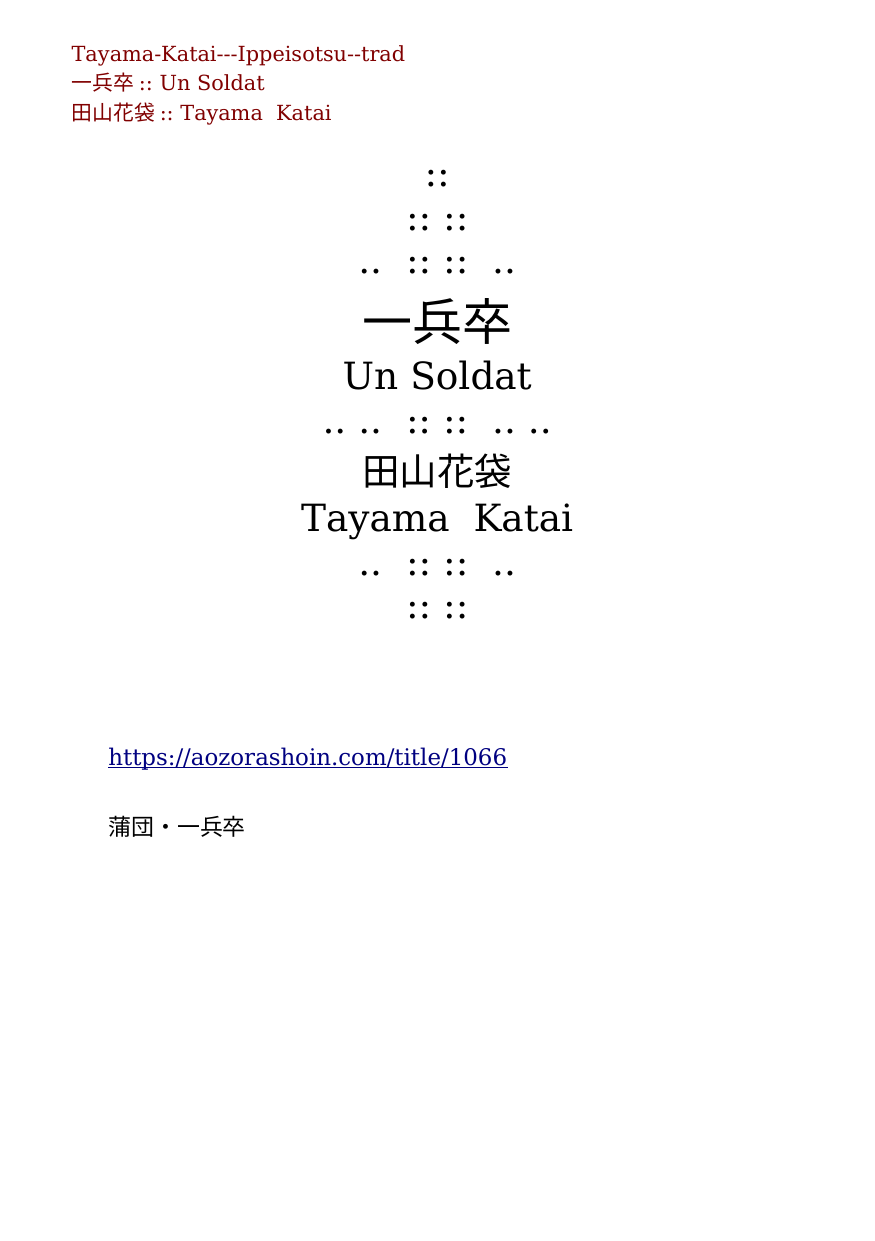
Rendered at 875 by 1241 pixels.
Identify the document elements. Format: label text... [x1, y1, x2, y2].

text 田山花袋 :: Tayama Katai [71, 96, 803, 127]
subtitle :: :: :: .. :: :: .. 一兵卒 Un Soldat .. .. :: :: .. .. 田山花袋 Tayama Katai .. :: :: .. :: :: [36, 152, 838, 627]
text Tayama-Katai---Ippeisotsu--trad [71, 42, 803, 66]
text https://aozorashoin.com/title/1066 [72, 744, 802, 770]
text 一兵卒 :: Un Soldat [71, 66, 803, 96]
text 蒲団・一兵卒 [72, 809, 802, 842]
